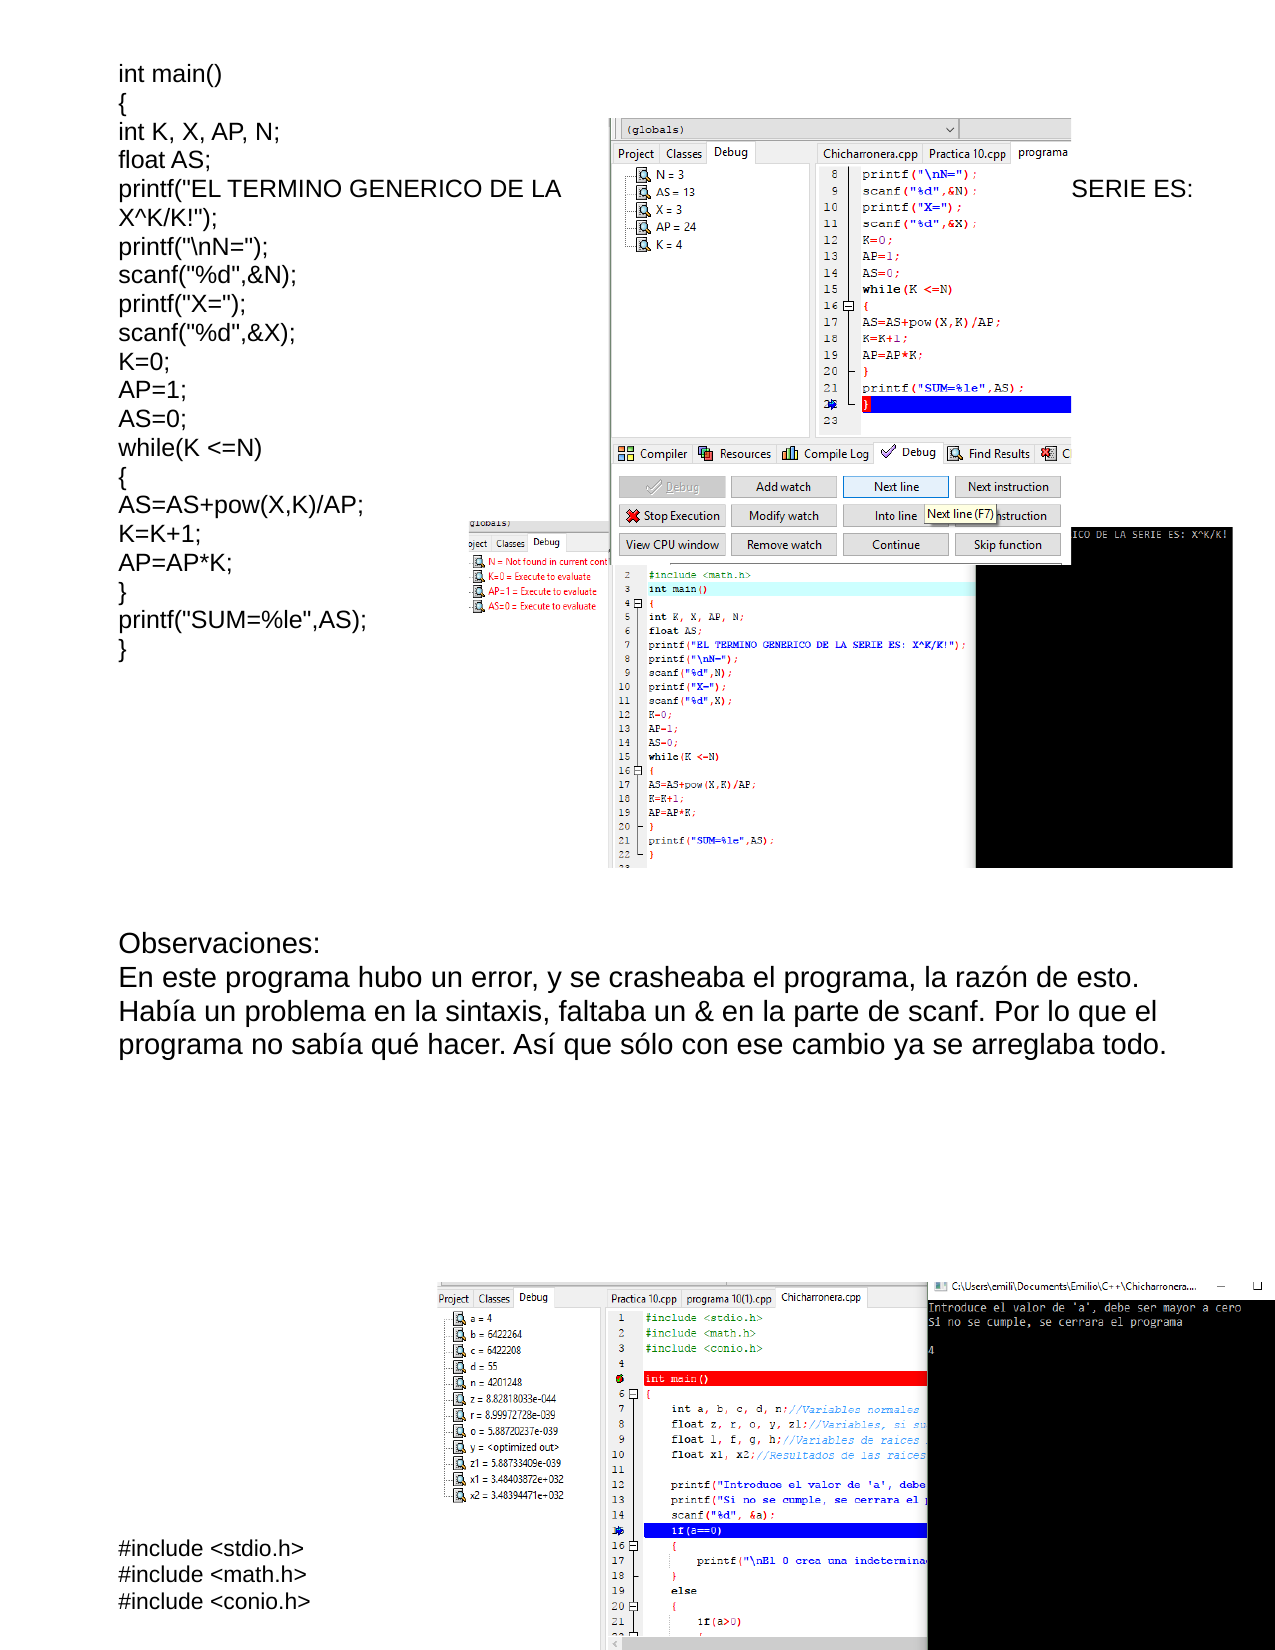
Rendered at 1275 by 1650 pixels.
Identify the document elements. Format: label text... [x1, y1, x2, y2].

text } [118, 634, 468, 663]
text printf("EL TERMINO GENERICO DE LA SERIE ES: X^K/K!"); [118, 174, 608, 232]
text Observaciones: [118, 926, 1205, 960]
text En este programa hubo un error, y se crasheaba el programa, la razón de esto. Había un problema en la sintaxis, faltaba un & en la parte de scanf. Por lo que el programa no sabía qué hacer. Así que sólo con ese cambio ya se arreglaba todo. [118, 960, 1205, 1061]
text [1072, 347, 1205, 375]
text } [118, 577, 468, 605]
text scanf("%d",&N); [118, 260, 608, 289]
text K=0; [118, 347, 608, 375]
text printf("\nN="); [118, 232, 608, 260]
text [1072, 260, 1205, 289]
text [1072, 145, 1205, 174]
text [1072, 318, 1205, 347]
text [1072, 490, 1205, 519]
text while(K <=N) [118, 433, 608, 462]
text printf("SUM=%le",AS); [118, 605, 468, 634]
text int main() [118, 59, 1205, 88]
text K=K+1; [118, 519, 608, 548]
text { [118, 88, 1205, 117]
text [1072, 232, 1205, 260]
text #include <stdio.h> [118, 1535, 437, 1561]
text printf("EL TERMINO GENERICO DE LA SERIE ES: X^K/K!"); [1072, 174, 1205, 232]
text #include <conio.h> [118, 1588, 437, 1614]
text AS=AS+pow(X,K)/AP; [118, 490, 608, 519]
text { [118, 462, 608, 490]
text printf("X="); [118, 289, 608, 318]
text [1072, 462, 1205, 490]
text [1072, 289, 1205, 318]
text float AS; [118, 145, 608, 174]
text [1072, 375, 1205, 404]
text #include <math.h> [118, 1561, 437, 1588]
text AP=1; [118, 375, 608, 404]
text [1072, 404, 1205, 433]
text AP=AP*K; [118, 548, 468, 577]
text scanf("%d",&X); [118, 318, 608, 347]
text AS=0; [118, 404, 608, 433]
text int K, X, AP, N; [118, 117, 1205, 145]
text [1072, 433, 1205, 462]
